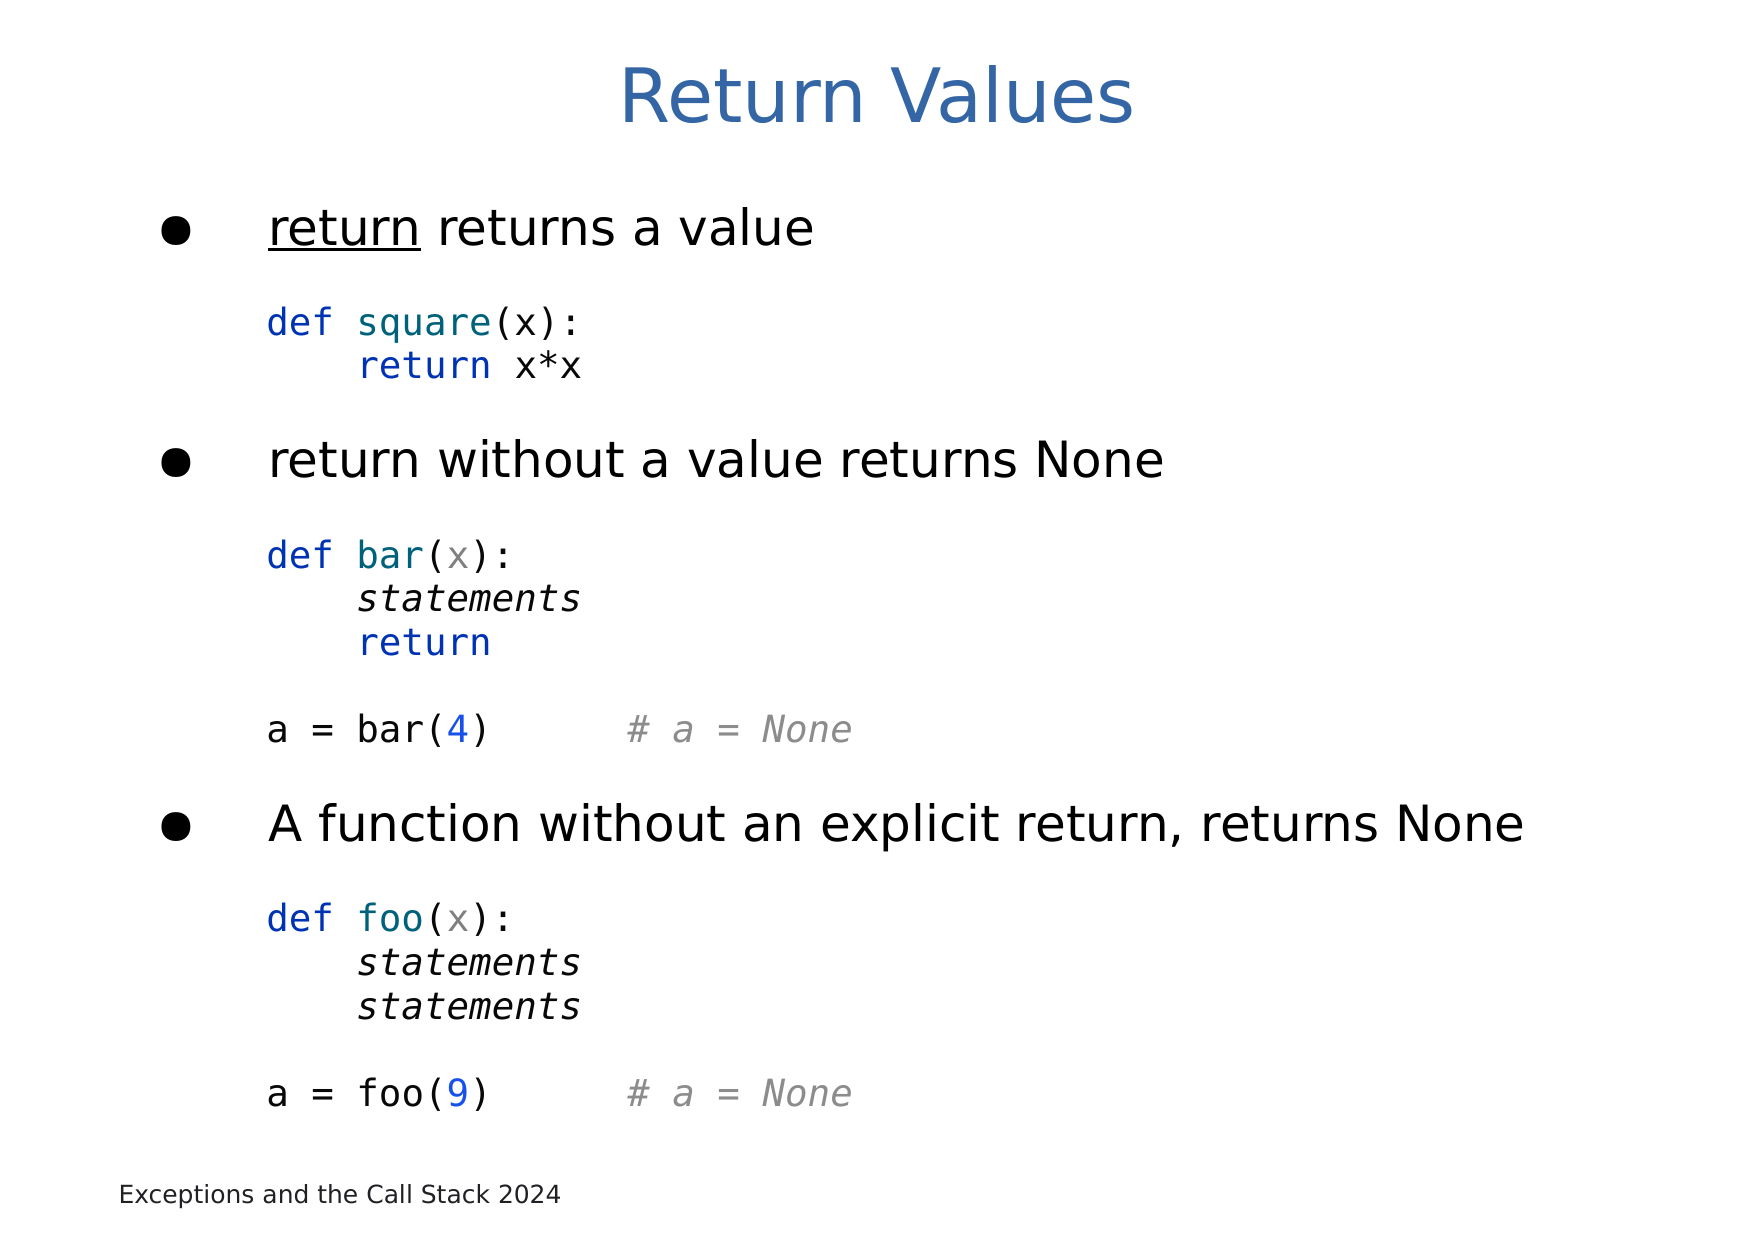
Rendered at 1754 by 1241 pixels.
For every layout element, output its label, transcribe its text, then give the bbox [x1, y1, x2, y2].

list A function without an explicit return, returns None [156, 795, 1636, 853]
list return without a value returns None [156, 431, 1636, 490]
subtitle Return Values [118, 53, 1636, 140]
text def bar(x): statements return a = bar(4) # a = None [266, 533, 1636, 752]
text def foo(x): statements statements a = foo(9) # a = None [266, 853, 1636, 1115]
text def square(x): return x*x [266, 301, 1636, 388]
list return returns a value [156, 199, 1636, 257]
